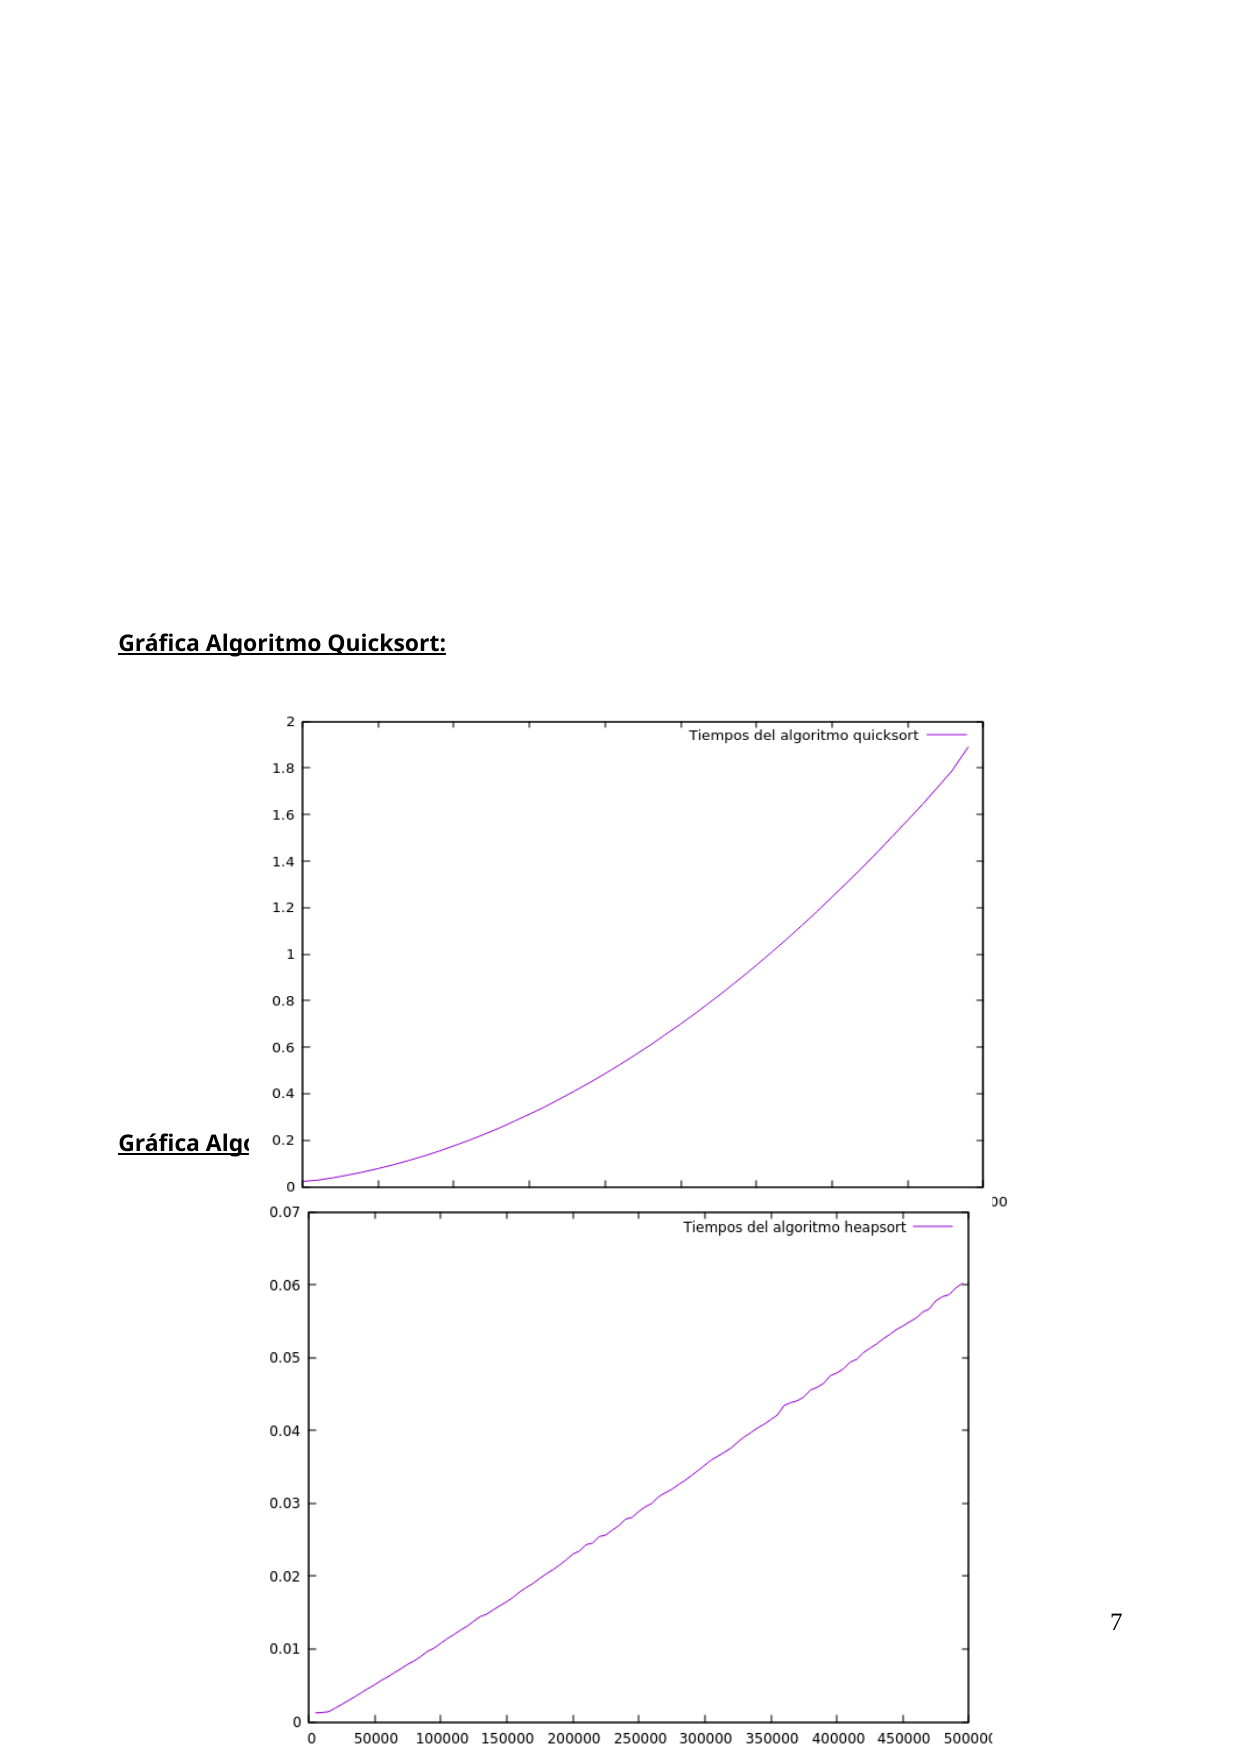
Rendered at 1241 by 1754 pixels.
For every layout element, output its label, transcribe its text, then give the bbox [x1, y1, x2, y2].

text Gráfica Algoritmo Heapsort: [118, 1127, 248, 1153]
text Gráfica Algoritmo Quicksort: [118, 627, 1122, 658]
text Gráfica Algoritmo Heapsort: [1008, 1127, 1122, 1158]
picture [247, 706, 1008, 1754]
